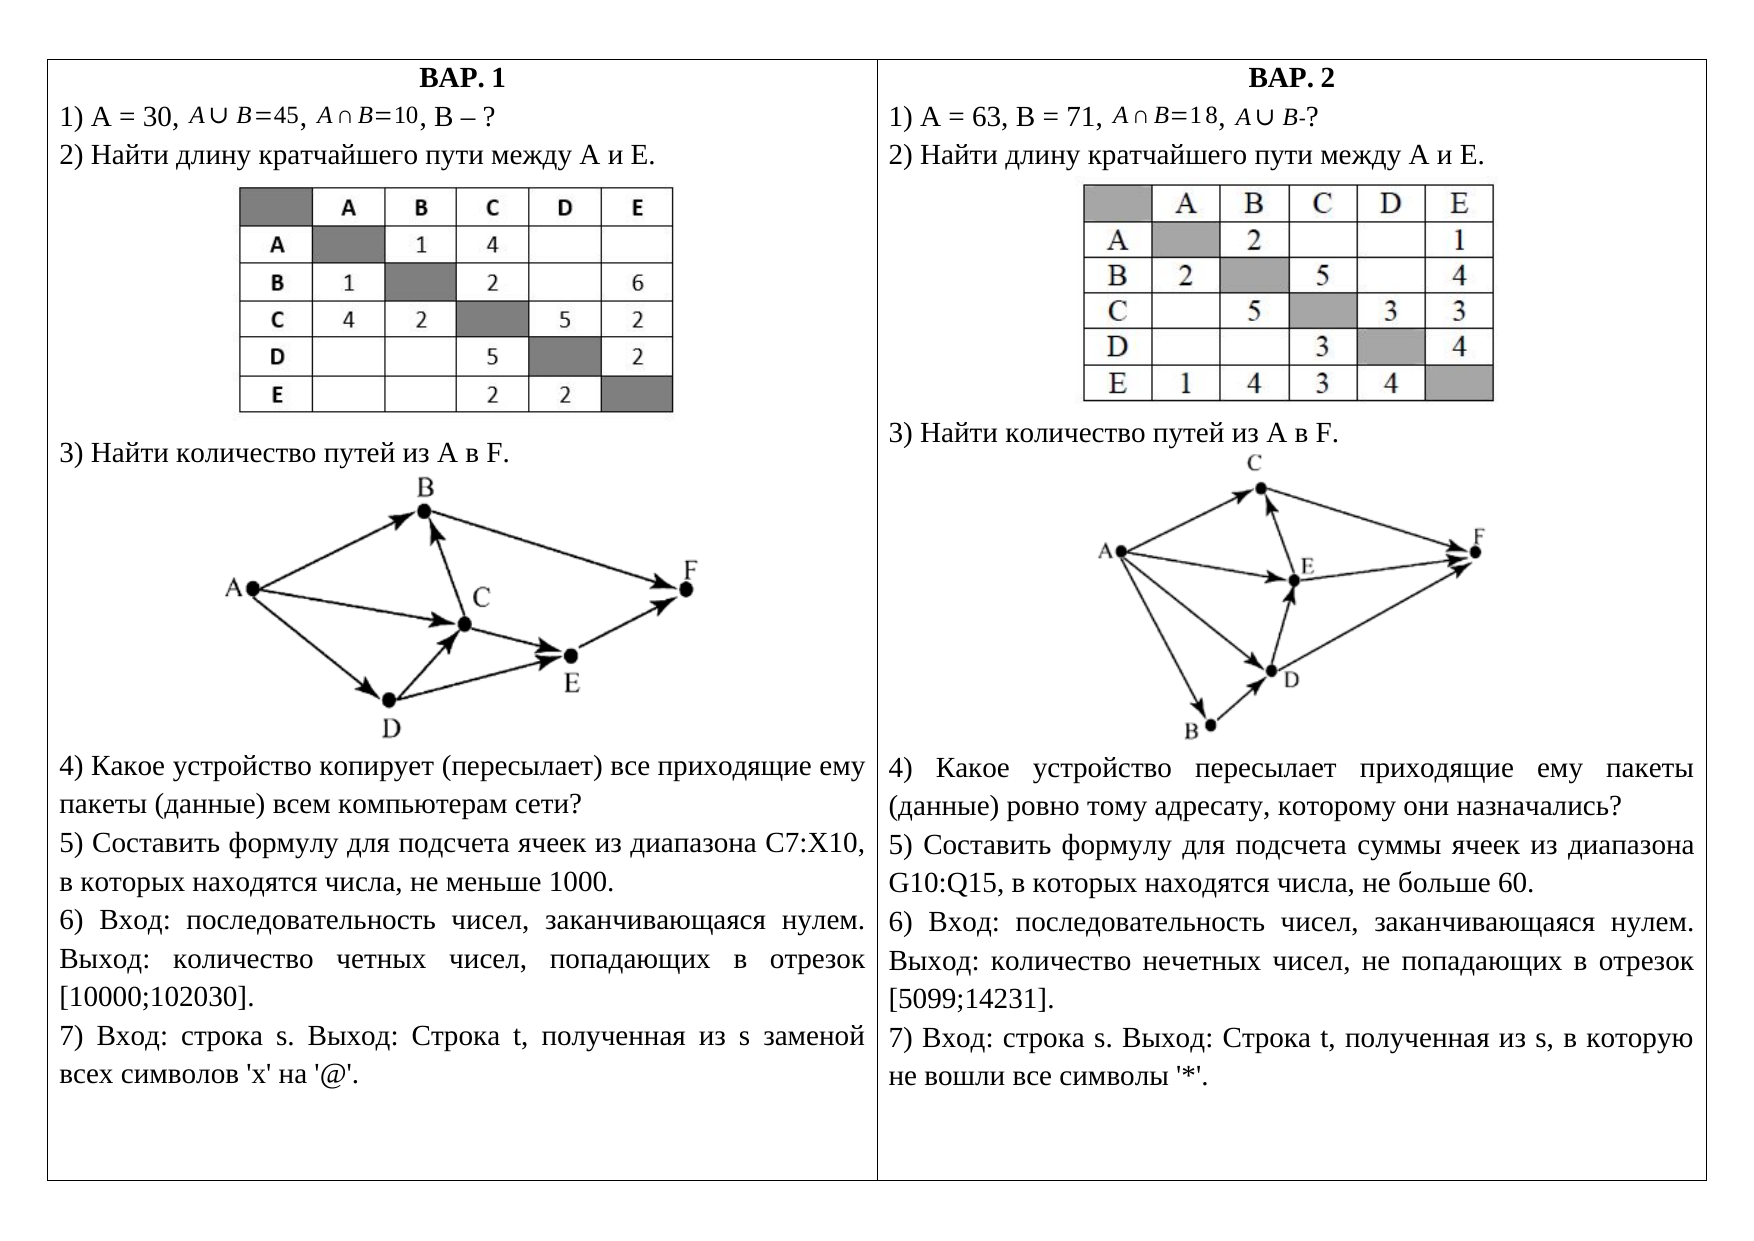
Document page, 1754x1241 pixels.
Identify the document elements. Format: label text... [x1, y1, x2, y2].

picture [1074, 176, 1509, 411]
table_header ВАР. 2 1) A = 63, B = 71, , -? 2) Найти длину кратчайшего пути между A и E. 3) Найти количество путей из A в F. 4) Какое устройство пересылает приходящие ему пакеты (данные) ровно тому адресату, которому они назначались? 5) Составить формулу для подсчета суммы ячеек из диапазона G10:Q15, в которых находятся числа, не больше 60. 6) Вход: последовательность чисел, заканчивающаяся нулем. Выход: количество нечетных чисел, не попадающих в отрезок [5099;14231]. 7) Вход: строка s. Выход: Строка t, полученная из s, в которую не вошли все символы '*'. [878, 60, 1706, 1179]
picture [220, 473, 705, 744]
table_header ВАР. 1 1) A = 30, , , B – ? 2) Найти длину кратчайшего пути между A и E. 3) Найти количество путей из A в F. 4) Какое устройство копирует (пересылает) все приходящие ему пакеты (данные) всем компьютерам сети? 5) Составить формулу для подсчета ячеек из диапазона С7:X10, в которых находятся числа, не меньше 1000. 6) Вход: последовательность чисел, заканчивающаяся нулем. Выход: количество четных чисел, попадающих в отрезок [10000;102030]. 7) Вход: строка s. Выход: Строка t, полученная из s заменой всех символов 'x' на '@'. [48, 60, 877, 1179]
picture [1090, 453, 1493, 746]
picture [232, 176, 693, 431]
